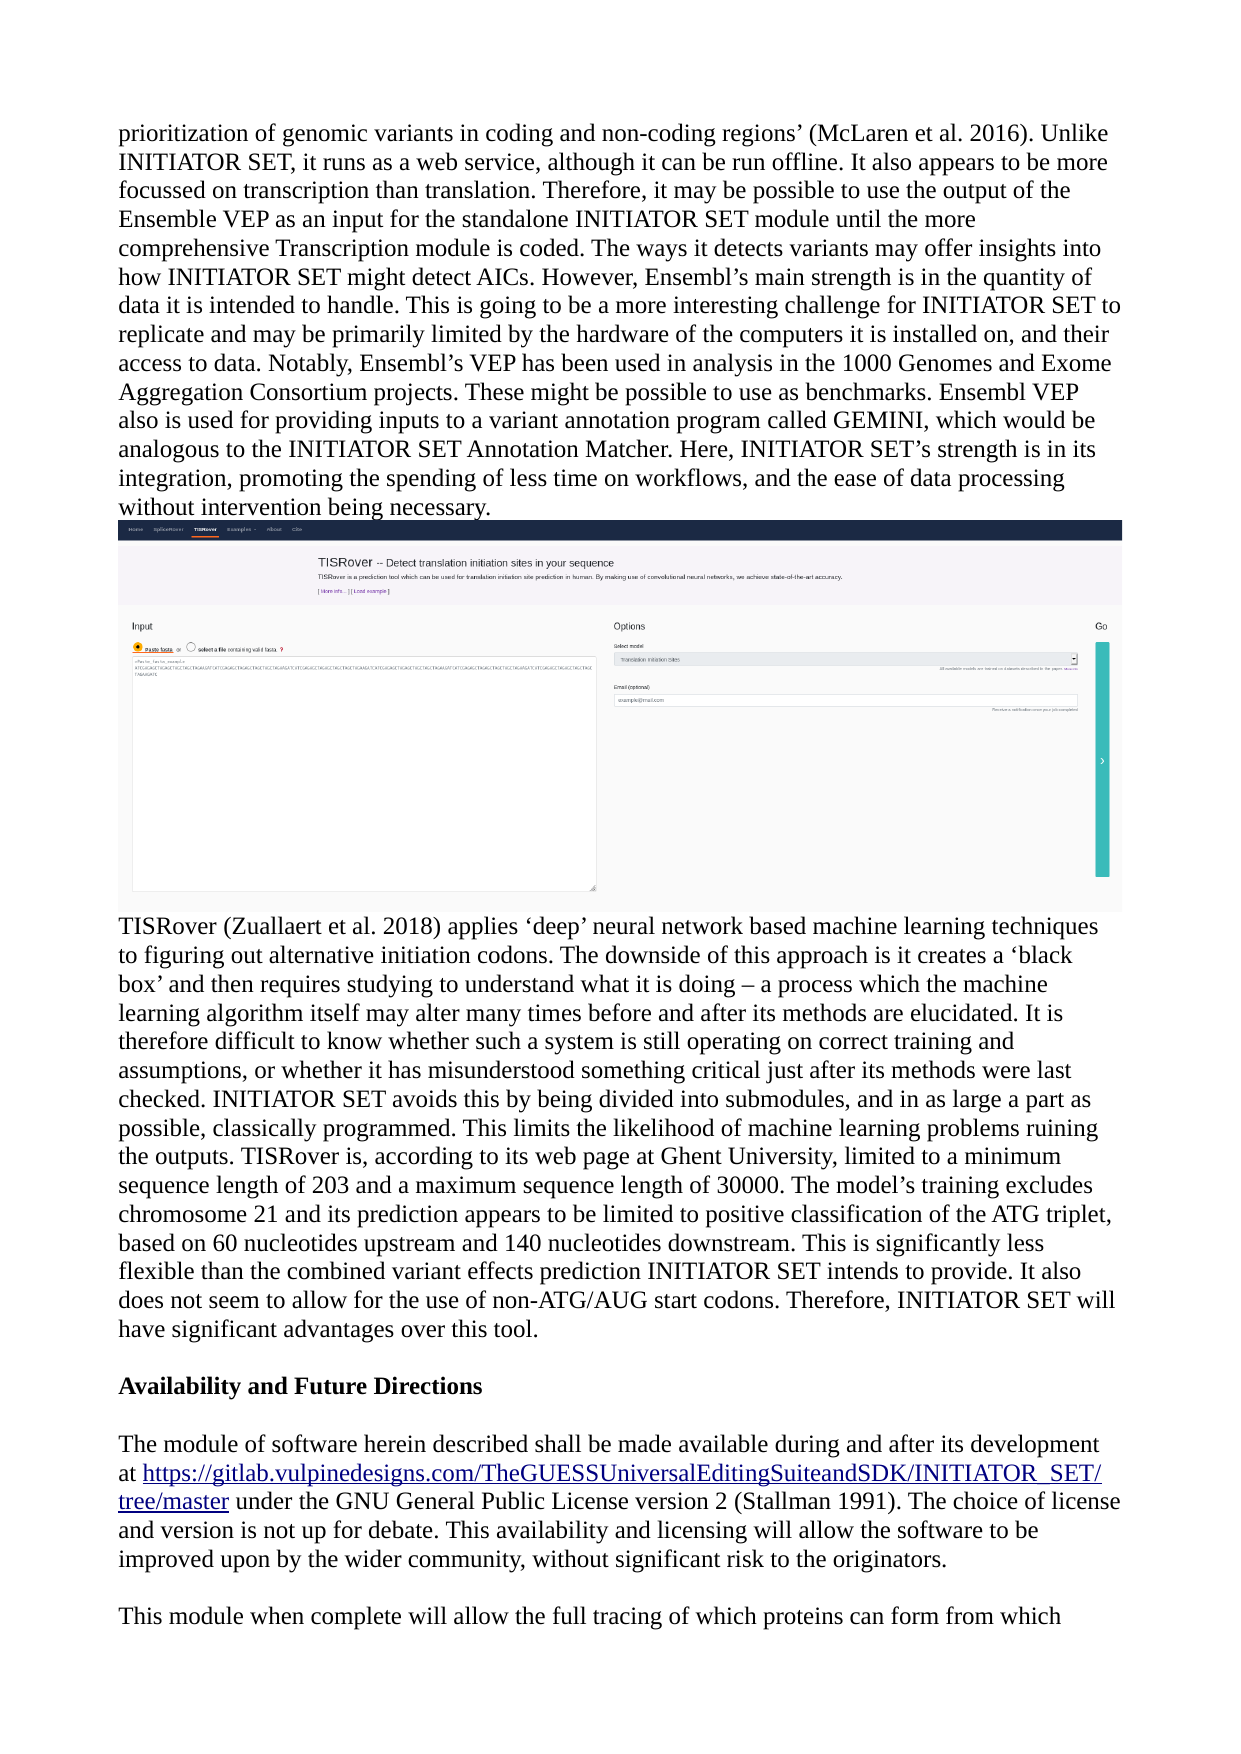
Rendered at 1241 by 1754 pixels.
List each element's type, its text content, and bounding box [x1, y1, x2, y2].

text Availability and Future Directions The module of software herein described shall be made available during and after its development at https://gitlab.vulpinedesigns.com/TheGUESSUniversalEditingSuiteandSDK/INITIATOR_SET/tree/master under the GNU General Public License version 2 (Stallman 1991). The choice of license and version is not up for debate. This availability and licensing will allow the software to be improved upon by the wider community, without significant risk to the originators. [118, 1343, 1122, 1573]
text TISRover (Zuallaert et al. 2018) applies ‘deep’ neural network based machine learning techniques to figuring out alternative initiation codons. The downside of this approach is it creates a ‘black box’ and then requires studying to understand what it is doing – a process which the machine learning algorithm itself may alter many times before and after its methods are elucidated. It is therefore difficult to know whether such a system is still operating on correct training and assumptions, or whether it has misunderstood something critical just after its methods were last checked. INITIATOR SET avoids this by being divided into submodules, and in as large a part as possible, classically programmed. This limits the likelihood of machine learning problems ruining the outputs. TISRover is, according to its web page at Ghent University, limited to a minimum sequence length of 203 and a maximum sequence length of 30000. The model’s training excludes chromosome 21 and its prediction appears to be limited to positive classification of the ATG triplet, based on 60 nucleotides upstream and 140 nucleotides downstream. This is significantly less flexible than the combined variant effects prediction INITIATOR SET intends to provide. It also does not seem to allow for the use of non-ATG/AUG start codons. Therefore, INITIATOR SET will have significant advantages over this tool. [118, 912, 1122, 1343]
picture [118, 520, 1123, 912]
text This module when complete will allow the full tracing of which proteins can form from which [118, 1573, 1122, 1630]
text prioritization of genomic variants in coding and non-coding regions’ (McLaren et al. 2016). Unlike INITIATOR SET, it runs as a web service, although it can be run offline. It also appears to be more focussed on transcription than translation. Therefore, it may be possible to use the output of the Ensemble VEP as an input for the standalone INITIATOR SET module until the more comprehensive Transcription module is coded. The ways it detects variants may offer insights into how INITIATOR SET might detect AICs. However, Ensembl’s main strength is in the quantity of data it is intended to handle. This is going to be a more interesting challenge for INITIATOR SET to replicate and may be primarily limited by the hardware of the computers it is installed on, and their access to data. Notably, Ensembl’s VEP has been used in analysis in the 1000 Genomes and Exome Aggregation Consortium projects. These might be possible to use as benchmarks. Ensembl VEP also is used for providing inputs to a variant annotation program called GEMINI, which would be analogous to the INITIATOR SET Annotation Matcher. Here, INITIATOR SET’s strength is in its integration, promoting the spending of less time on workflows, and the ease of data processing without intervention being necessary. [118, 118, 1122, 520]
